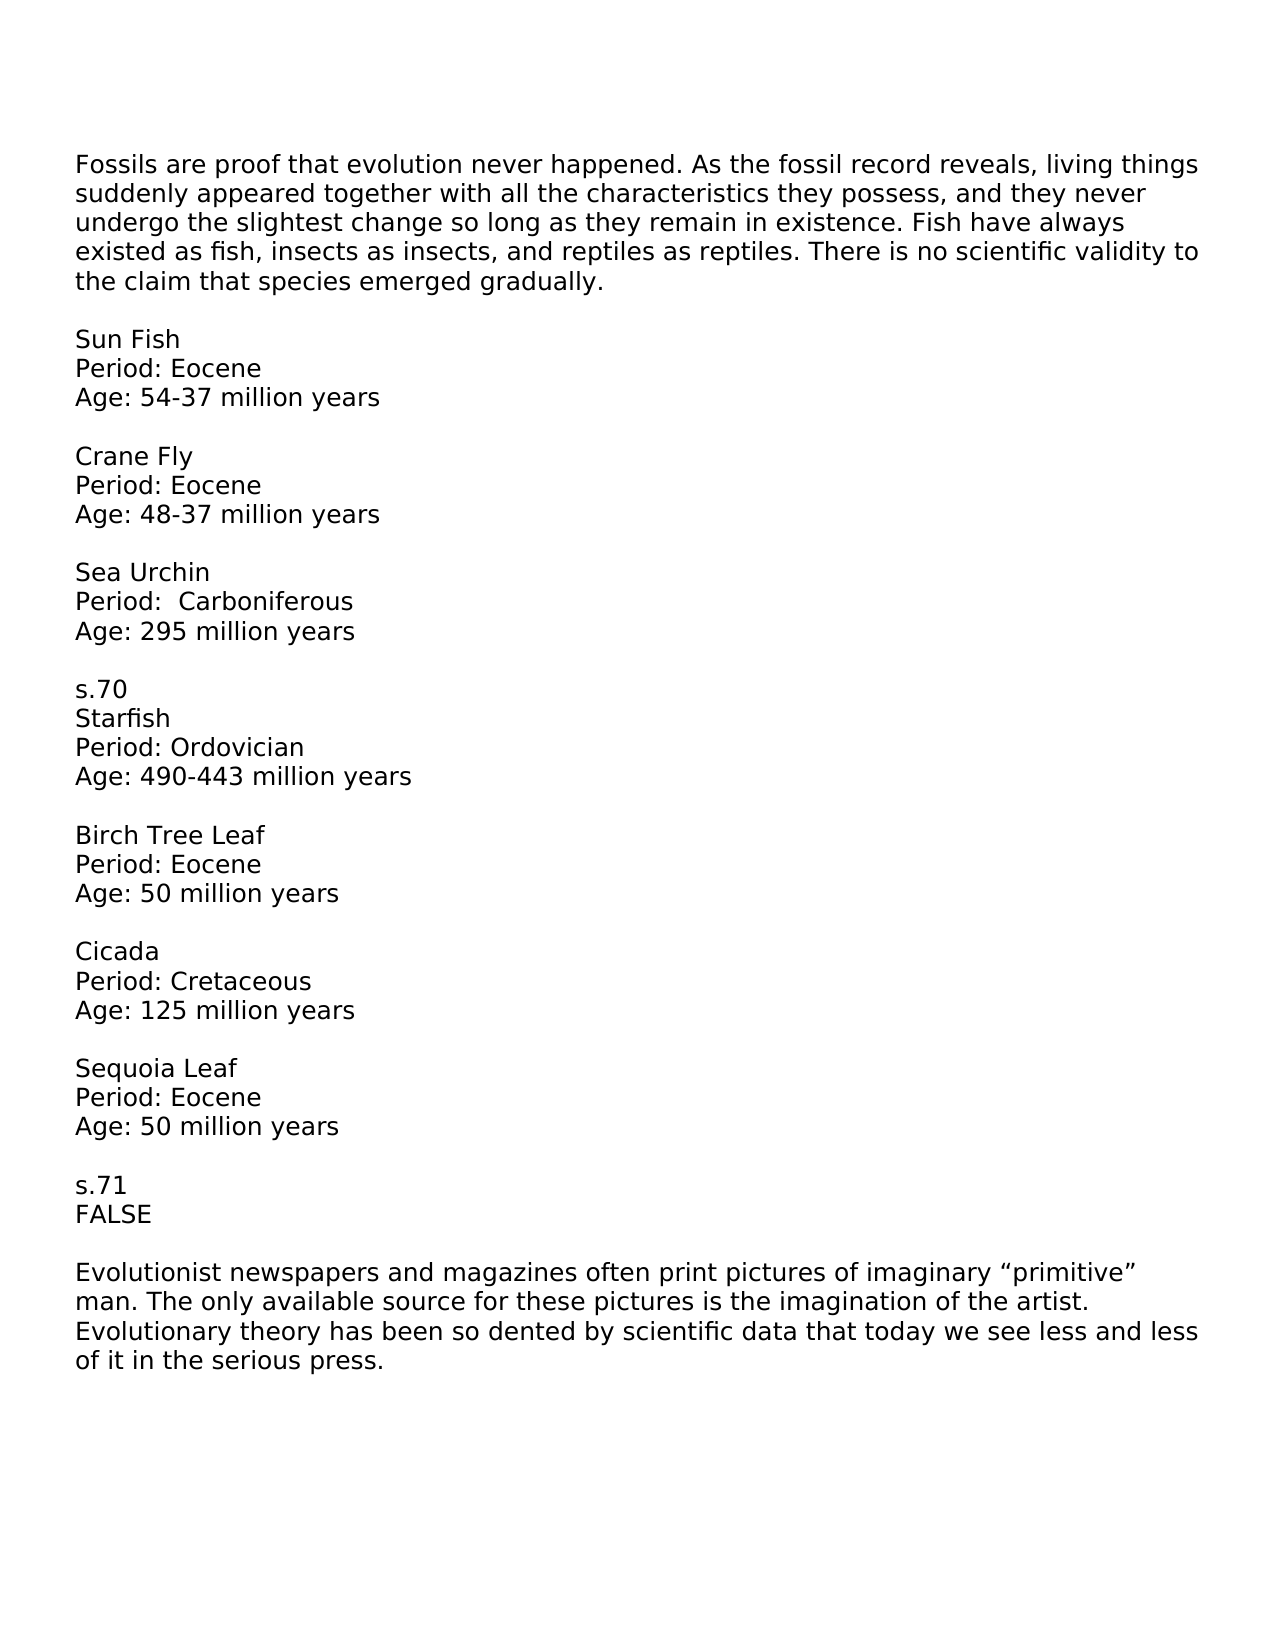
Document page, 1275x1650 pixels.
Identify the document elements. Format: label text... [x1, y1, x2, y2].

text Period: Eocene [75, 850, 1200, 879]
text Evolutionist newspapers and magazines often print pictures of imaginary “primitive” man. The only available source for these pictures is the imagination of the artist. Evolutionary theory has been so dented by scientific data that today we see less and less of it in the serious press. [75, 1258, 1200, 1375]
text Age: 50 million years [75, 1112, 1200, 1142]
text FALSE [75, 1200, 1200, 1229]
text Period: Cretaceous [75, 967, 1200, 996]
text Period: Eocene [75, 354, 1200, 383]
text Age: 125 million years [75, 996, 1200, 1025]
text Period: Ordovician [75, 733, 1200, 762]
text Birch Tree Leaf [75, 821, 1200, 850]
text Cicada [75, 937, 1200, 967]
text Starfish [75, 704, 1200, 733]
text Age: 54-37 million years [75, 383, 1200, 412]
text Period: Carboniferous [75, 587, 1200, 617]
text Sequoia Leaf [75, 1054, 1200, 1083]
text s.71 [75, 1171, 1200, 1200]
text Sea Urchin [75, 558, 1200, 587]
text Period: Eocene [75, 471, 1200, 500]
text Age: 48-37 million years [75, 500, 1200, 529]
text Age: 295 million years [75, 617, 1200, 646]
text Crane Fly [75, 442, 1200, 471]
text Sun Fish [75, 325, 1200, 354]
text s.70 [75, 675, 1200, 704]
text Fossils are proof that evolution never happened. As the fossil record reveals, living things suddenly appeared together with all the characteristics they possess, and they never undergo the slightest change so long as they remain in existence. Fish have always existed as fish, insects as insects, and reptiles as reptiles. There is no scientific validity to the claim that species emerged gradually. [75, 150, 1200, 296]
text Period: Eocene [75, 1083, 1200, 1112]
text Age: 50 million years [75, 879, 1200, 908]
text Age: 490-443 million years [75, 762, 1200, 792]
